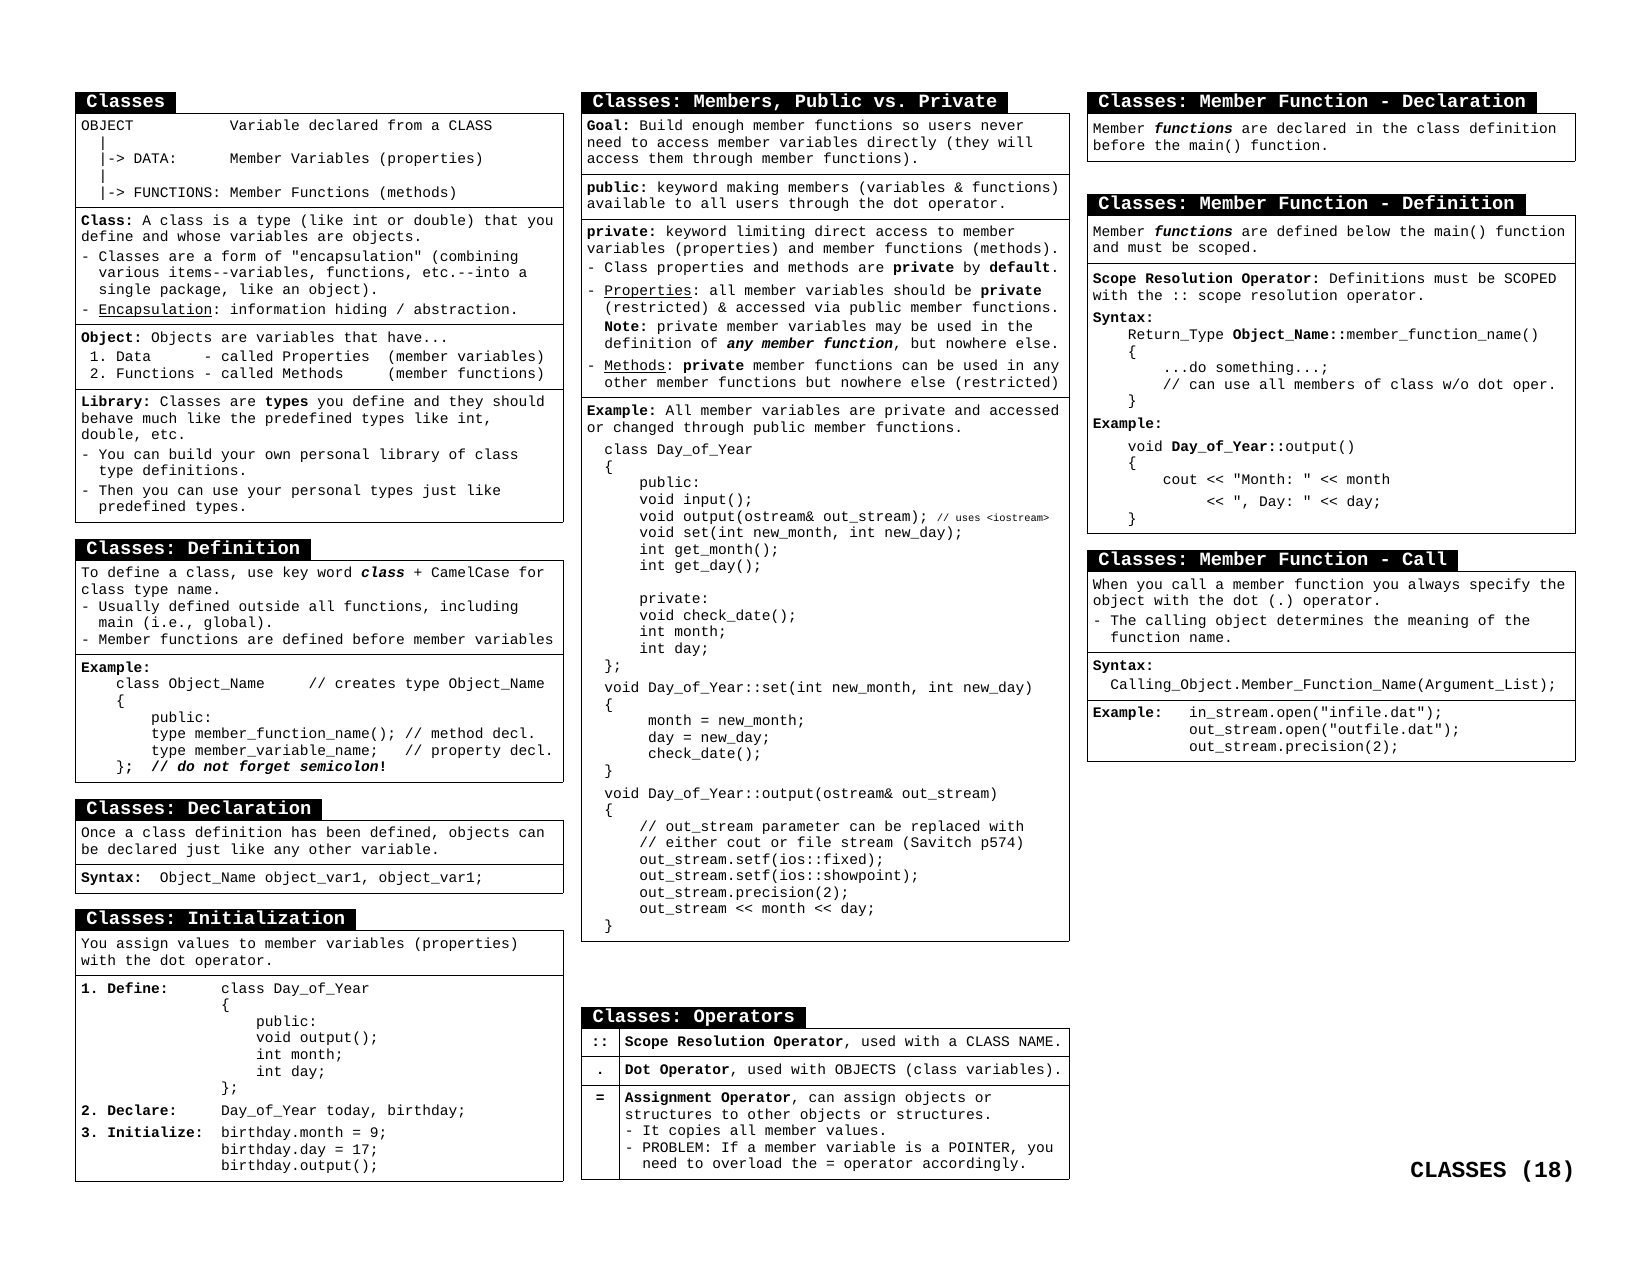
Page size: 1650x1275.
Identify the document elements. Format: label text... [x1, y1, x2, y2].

table_header Goal: Build enough member functions so users never need to access member variables directly (they will access them through member functions). [582, 114, 1069, 174]
table_header To define a class, use key word class + CamelCase for class type name. - Usually defined outside all functions, including main (i.e., global). - Member functions are defined before member variables [76, 561, 563, 654]
table_cell Object: Objects are variables that have... 1. Data - called Properties (member variables) 2. Functions - called Methods (member functions) [76, 325, 563, 388]
table_cell Example: class Object_Name // creates type Object_Name { public: type member_function_name(); // method decl. type member_variable_name; // property decl. }; // do not forget semicolon! [76, 655, 563, 782]
text Classes: Members, Public vs. Private [581, 92, 1069, 113]
text Classes: Member Function - Declaration [1087, 92, 1575, 113]
table_header Scope Resolution Operator, used with a CLASS NAME. [620, 1029, 1069, 1056]
table_header When you call a member function you always specify the object with the dot (.) operator. - The calling object determines the meaning of the function name. [1088, 572, 1575, 652]
table_header :: [582, 1029, 619, 1056]
table_cell 1. Define: class Day_of_Year { public: void output(); int month; int day; }; 2. Declare: Day_of_Year today, birthday; 3. Initialize: birthday.month = 9; birthday.day = 17; birthday.output(); [76, 976, 563, 1181]
text Classes: Definition [75, 539, 563, 560]
table_header You assign values to member variables (properties) with the dot operator. [76, 931, 563, 975]
table_header Once a class definition has been defined, objects can be declared just like any other variable. [76, 821, 563, 864]
table_cell = [582, 1086, 619, 1179]
text Classes: Member Function - Definition [1087, 194, 1575, 215]
table_cell public: keyword making members (variables & functions) available to all users through the dot operator. [582, 175, 1069, 219]
table_cell Example: in_stream.open("infile.dat"); out_stream.open("outfile.dat"); out_stream.precision(2); [1088, 701, 1575, 761]
table_cell Syntax: Object_Name object_var1, object_var1; [76, 865, 563, 892]
text Classes [75, 92, 563, 113]
table_cell Class: A class is a type (like int or double) that you define and whose variables are objects. - Classes are a form of "encapsulation" (combining various items--variables, functions, etc.--into a single package, like an object). - Encapsulation: information hiding / abstraction. [76, 208, 563, 324]
text Classes: Member Function - Call [1087, 550, 1575, 571]
table_header Member functions are declared in the class definition before the main() function. [1088, 114, 1575, 161]
table_cell Scope Resolution Operator: Definitions must be SCOPED with the :: scope resolution operator. Syntax: Return_Type Object_Name::member_function_name() { ...do something...; // can use all members of class w/o dot oper. } Example: void Day_of_Year::output() { cout << "Month: " << month << ", Day: " << day; } [1088, 264, 1575, 533]
table_header OBJECT Variable declared from a CLASS | |-> DATA: Member Variables (properties) | |-> FUNCTIONS: Member Functions (methods) [76, 114, 563, 207]
text Classes: Initialization [75, 909, 563, 930]
table_cell . [582, 1057, 619, 1084]
text Classes: Operators [581, 1007, 1069, 1028]
table_cell Library: Classes are types you define and they should behave much like the predefined types like int, double, etc. - You can build your own personal library of class type definitions. - Then you can use your personal types just like predefined types. [76, 390, 563, 522]
table_cell Dot Operator, used with OBJECTS (class variables). [620, 1057, 1069, 1084]
table_cell Assignment Operator, can assign objects or structures to other objects or structures. - It copies all member values. - PROBLEM: If a member variable is a POINTER, you need to overload the = operator accordingly. [620, 1086, 1069, 1179]
text Classes: Declaration [75, 798, 563, 820]
text CLASSES (18) [1087, 1159, 1575, 1184]
table_header Member functions are defined below the main() function and must be scoped. [1088, 216, 1575, 263]
table_cell Syntax: Calling_Object.Member_Function_Name(Argument_List); [1088, 653, 1575, 700]
table_cell Example: All member variables are private and accessed or changed through public member functions. class Day_of_Year { public: void input(); void output(ostream& out_stream); // uses <iostream> void set(int new_month, int new_day); int get_month(); int get_day(); private: void check_date(); int month; int day; }; void Day_of_Year::set(int new_month, int new_day) { month = new_month; day = new_day; check_date(); } void Day_of_Year::output(ostream& out_stream) { // out_stream parameter can be replaced with // either cout or file stream (Savitch p574) out_stream.setf(ios::fixed); out_stream.setf(ios::showpoint); out_stream.precision(2); out_stream << month << day; } [582, 398, 1069, 941]
table_cell private: keyword limiting direct access to member variables (properties) and member functions (methods). - Class properties and methods are private by default. - Properties: all member variables should be private (restricted) & accessed via public member functions. Note: private member variables may be used in the definition of any member function, but nowhere else. - Methods: private member functions can be used in any other member functions but nowhere else (restricted) [582, 220, 1069, 397]
